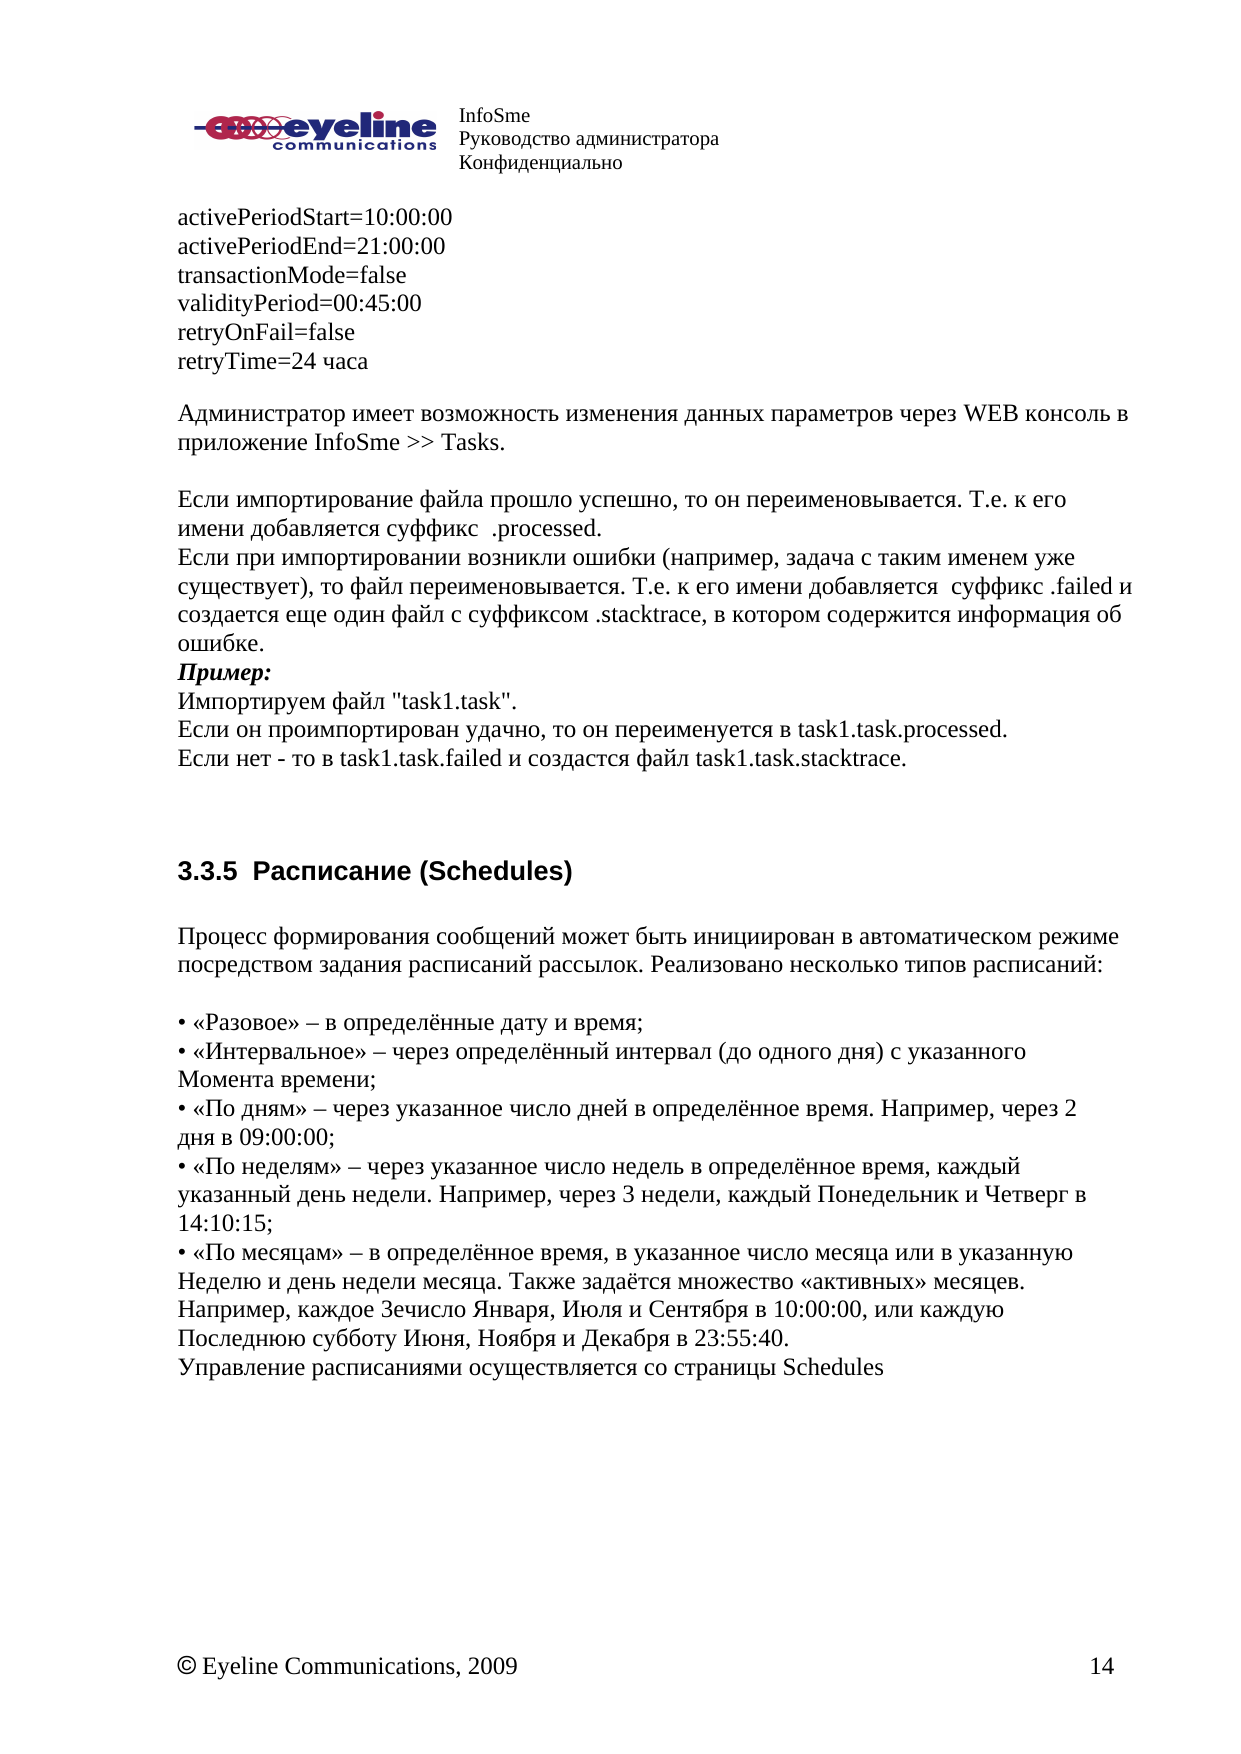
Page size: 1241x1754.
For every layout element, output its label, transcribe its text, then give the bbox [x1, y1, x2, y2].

text Например, каждое 3ечисло Января, Июля и Сентября в 10:00:00, или каждую [177, 1294, 1152, 1323]
text • «По неделям» – через указанное число недель в определённое время, каждый [177, 1151, 1152, 1179]
text Пример: [177, 657, 1152, 686]
text имени добавляется суффикс .processed. [177, 513, 1152, 542]
text Если импортирование файла прошло успешно, то он переименовывается. Т.е. к его [177, 484, 1152, 513]
text activePeriodEnd=21:00:00 [177, 231, 1152, 260]
text • «По месяцам» – в определённое время, в указанное число месяца или в указанную [177, 1237, 1152, 1266]
text Процесс формирования сообщений может быть инициирован в автоматическом режиме [177, 921, 1152, 949]
picture [194, 111, 437, 150]
text Момента времени; [177, 1064, 1152, 1093]
text retryTime=24 часа [177, 346, 1152, 375]
text Администратор имеет возможность изменения данных параметров через WEB консоль в приложение InfoSme >> Tasks. [177, 398, 1152, 456]
text activePeriodStart=10:00:00 [177, 202, 1152, 231]
text Последнюю субботу Июня, Ноября и Декабря в 23:55:40. [177, 1323, 1152, 1352]
text 14:10:15; [177, 1208, 1152, 1237]
text Управление расписаниями осуществляется со страницы Schedules [177, 1352, 1152, 1381]
text Неделю и день недели месяца. Также задаётся множество «активных» месяцев. [177, 1266, 1152, 1294]
text Если нет - то в task1.task.failed и создастся файл task1.task.stacktrace. [177, 743, 1152, 772]
text • «По дням» – через указанное число дней в определённое время. Например, через 2 [177, 1093, 1152, 1122]
text Если он проимпортирован удачно, то он переименуется в task1.task.processed. [177, 714, 1152, 743]
text transactionMode=false [177, 260, 1152, 288]
text Если при импортировании возникли ошибки (например, задача с таким именем уже существует), то файл переименовывается. Т.е. к его имени добавляется суффикс .failed и [177, 542, 1152, 599]
text validityPeriod=00:45:00 [177, 288, 1152, 317]
text Импортируем файл "task1.task". [177, 686, 1152, 714]
text дня в 09:00:00; [177, 1122, 1152, 1151]
text указанный день недели. Например, через 3 недели, каждый Понедельник и Четверг в [177, 1179, 1152, 1208]
text • «Интервальное» – через определённый интервал (до одного дня) с указанного [177, 1036, 1152, 1064]
text посредством задания расписаний рассылок. Реализовано несколько типов расписаний: [177, 949, 1152, 978]
text retryOnFail=false [177, 317, 1152, 346]
text • «Разовое» – в определённые дату и время; [177, 1007, 1152, 1036]
subtitle Расписание (Schedules) [177, 854, 1152, 886]
text создается еще один файл с суффиксом .stacktrace, в котором содержится информация об ошибке. [177, 599, 1152, 657]
